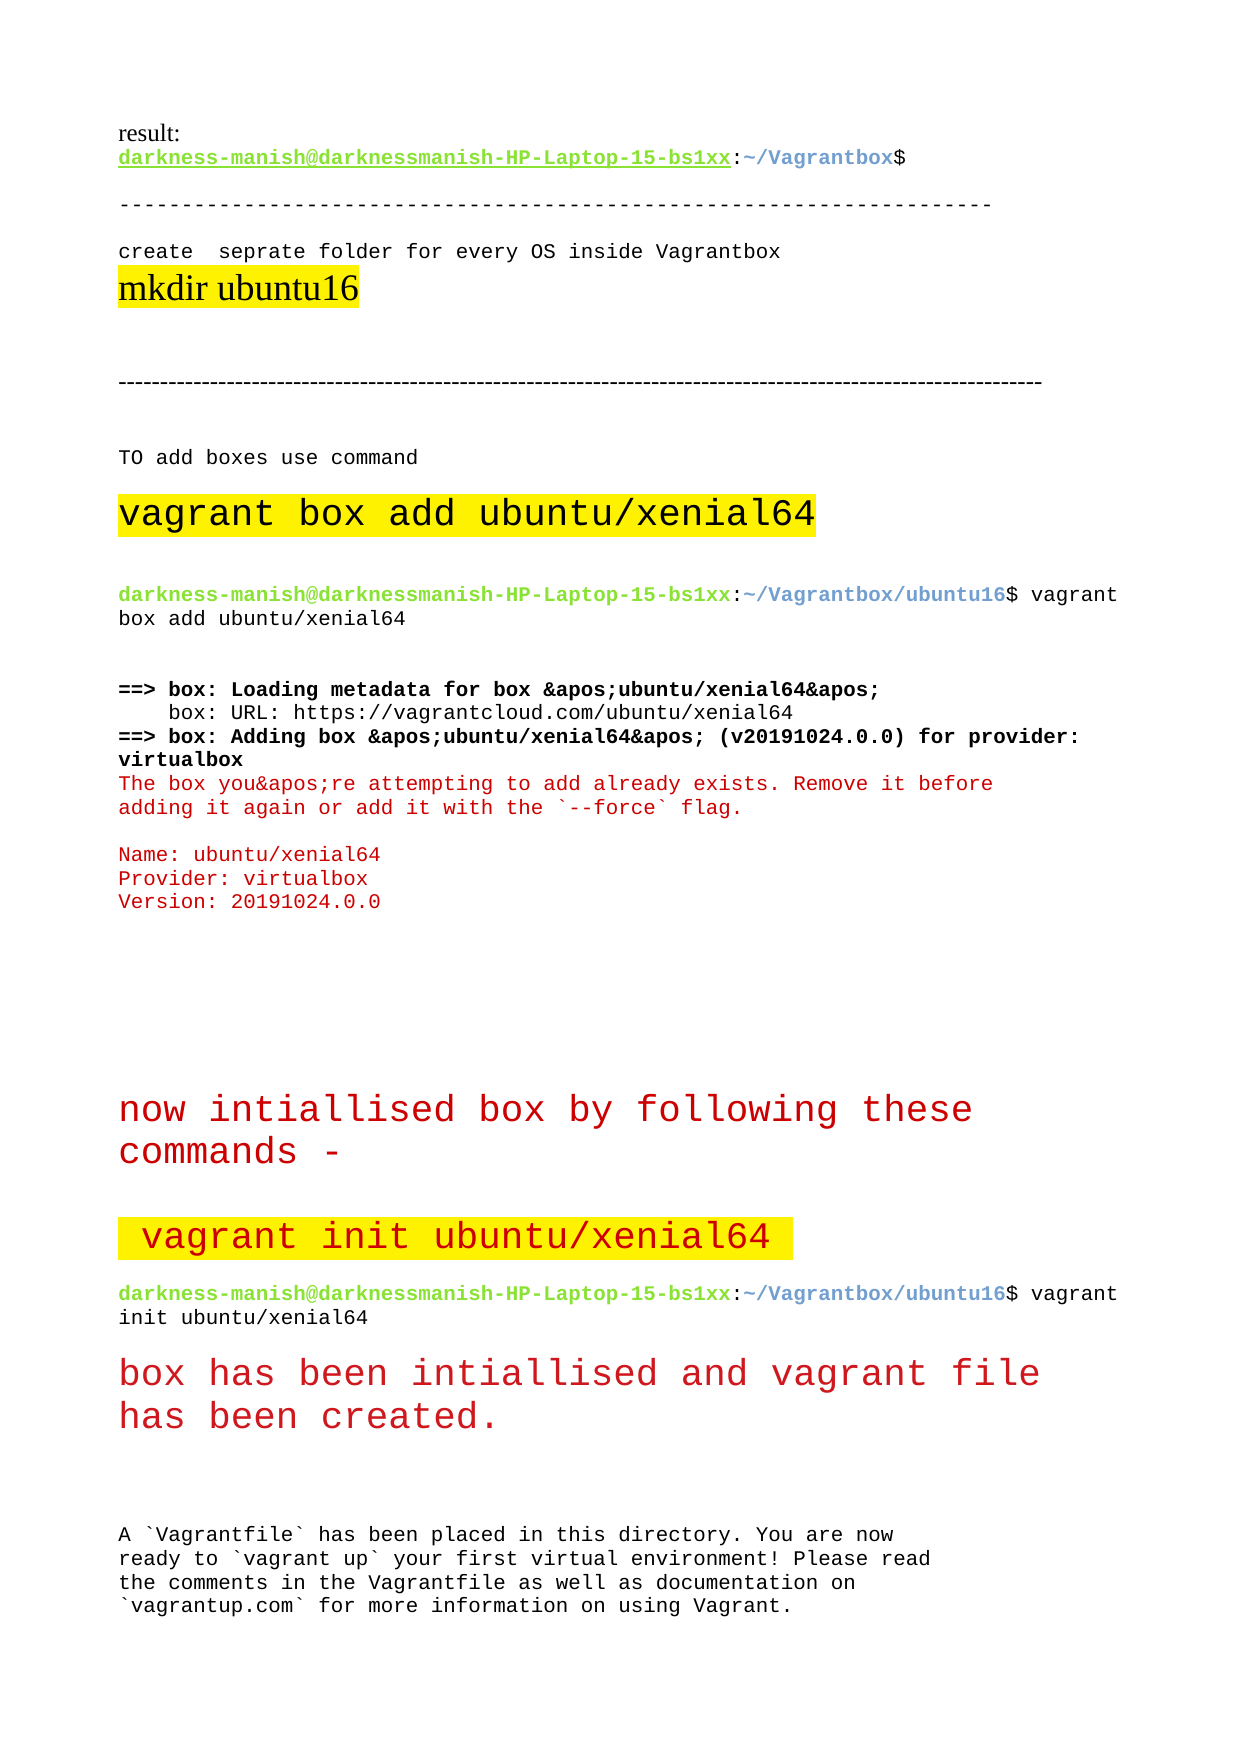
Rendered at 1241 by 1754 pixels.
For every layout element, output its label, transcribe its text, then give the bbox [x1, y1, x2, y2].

text The box you&apos;re attempting to add already exists. Remove it before [118, 773, 1122, 797]
text --------------------------------------------------------------------------------------------------------------- [118, 366, 1122, 394]
text create seprate folder for every OS inside Vagrantbox [118, 241, 1122, 265]
text box: URL: https://vagrantcloud.com/ubuntu/xenial64 [118, 702, 1122, 726]
text vagrant box add ubuntu/xenial64 [118, 494, 1122, 537]
text darkness-manish@darknessmanish-HP-Laptop-15-bs1xx:~/Vagrantbox/ubuntu16$ vagrant box add ubuntu/xenial64 [118, 584, 1122, 631]
text darkness-manish@darknessmanish-HP-Laptop-15-bs1xx:~/Vagrantbox$ [118, 147, 1122, 171]
text ---------------------------------------------------------------------- [118, 194, 1122, 218]
text Version: 20191024.0.0 [118, 891, 1122, 915]
text darkness-manish@darknessmanish-HP-Laptop-15-bs1xx:~/Vagrantbox/ubuntu16$ vagrant init ubuntu/xenial64 [118, 1283, 1122, 1331]
text ready to `vagrant up` your first virtual environment! Please read [118, 1548, 1122, 1572]
text vagrant init ubuntu/xenial64 [118, 1217, 1122, 1260]
text result: [118, 118, 1122, 147]
text `vagrantup.com` for more information on using Vagrant. [118, 1595, 1122, 1619]
text ==> box: Loading metadata for box &apos;ubuntu/xenial64&apos; [118, 678, 1122, 702]
text box has been intiallised and vagrant file has been created. [118, 1354, 1122, 1439]
text adding it again or add it with the `--force` flag. [118, 797, 1122, 820]
text the comments in the Vagrantfile as well as documentation on [118, 1572, 1122, 1595]
text ==> box: Adding box &apos;ubuntu/xenial64&apos; (v20191024.0.0) for provider: virtualbox [118, 726, 1122, 773]
text mkdir ubuntu16 [118, 265, 1122, 308]
text Name: ubuntu/xenial64 [118, 844, 1122, 868]
text A `Vagrantfile` has been placed in this directory. You are now [118, 1524, 1122, 1548]
text now intiallised box by following these commands - [118, 1090, 1122, 1175]
text Provider: virtualbox [118, 868, 1122, 891]
text TO add boxes use command [118, 447, 1122, 471]
